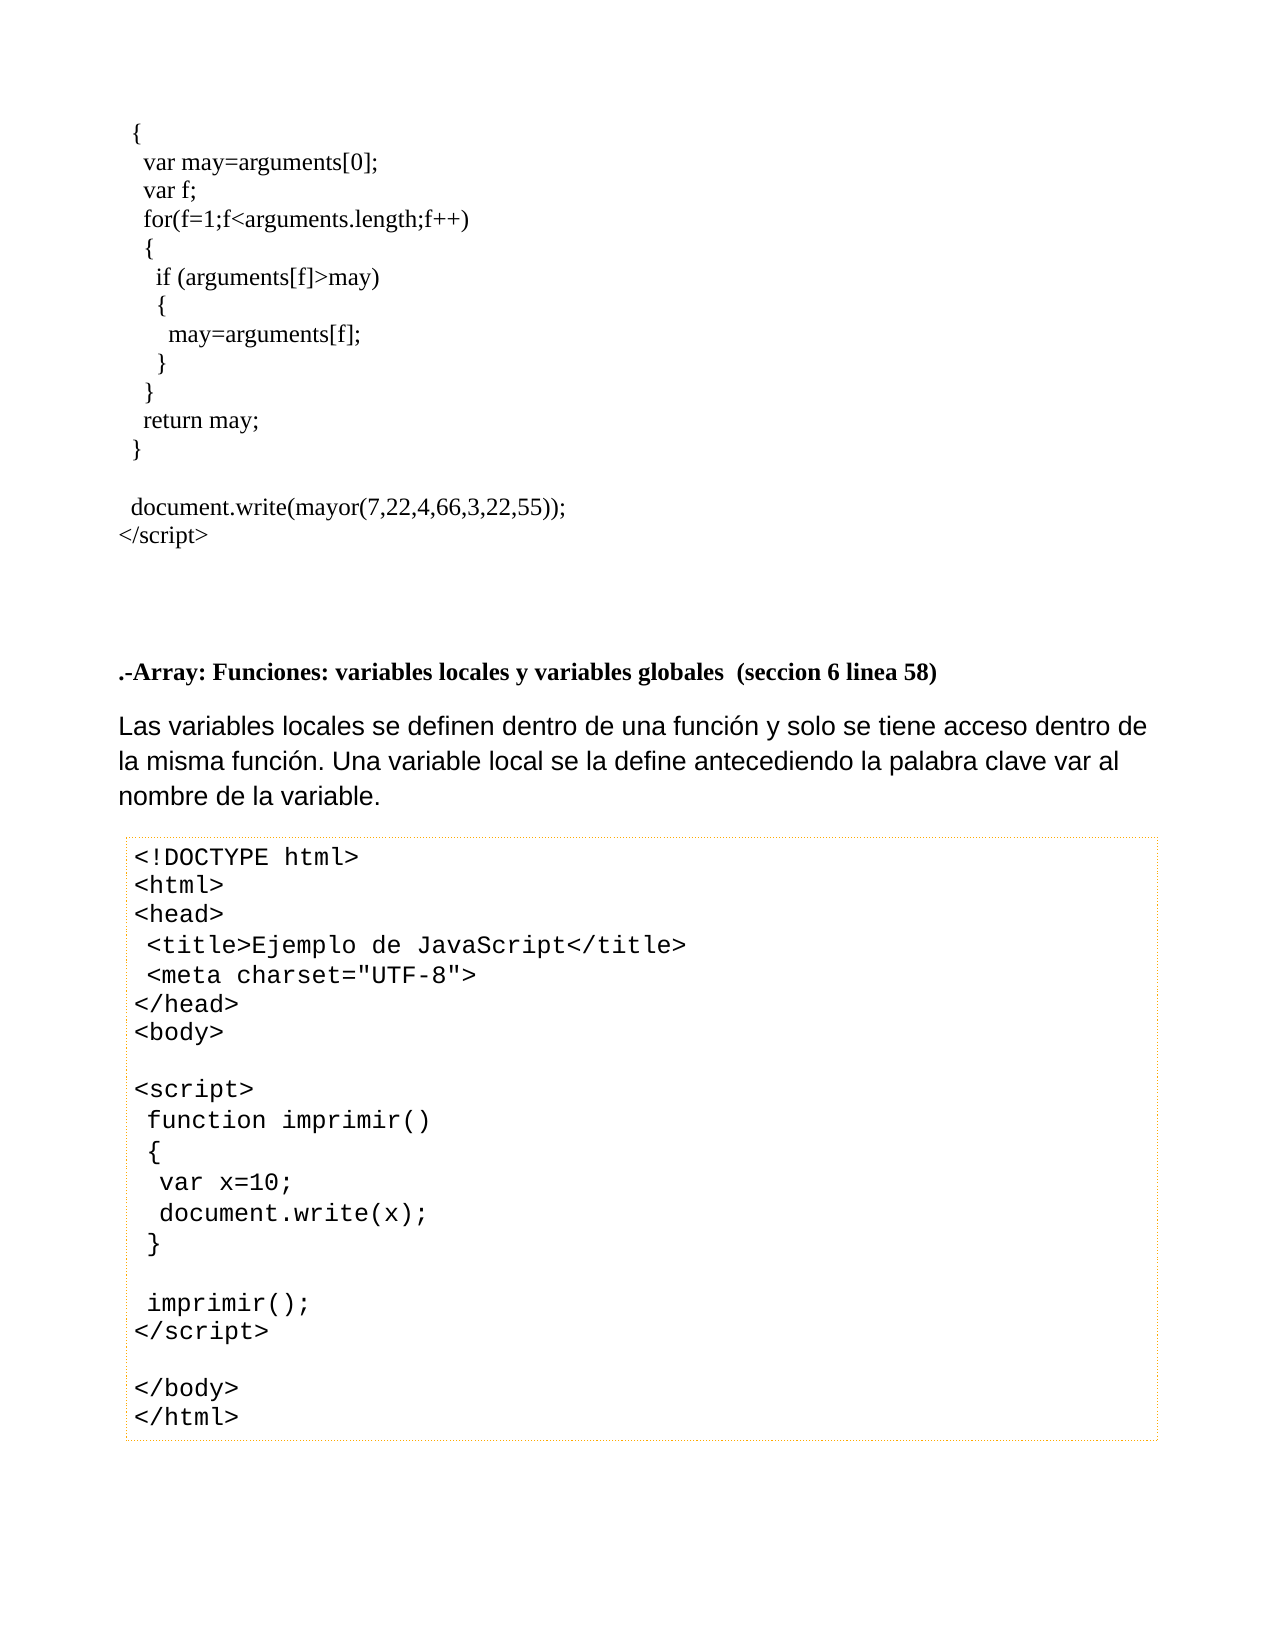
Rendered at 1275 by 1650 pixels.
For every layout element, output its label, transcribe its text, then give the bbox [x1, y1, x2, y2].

text if (arguments[f]>may) [118, 262, 1157, 291]
text for(f=1;f<arguments.length;f++) [118, 204, 1157, 233]
text imprimir(); [126, 1280, 1157, 1311]
text Las variables locales se definen dentro de una función y solo se tiene acceso dentro de la misma función. Una variable local se la define antecediendo la palabra clave var al nombre de la variable. [118, 711, 1157, 811]
text </body> [126, 1368, 1157, 1396]
text { [118, 118, 1157, 147]
text <meta charset="UTF-8"> [126, 953, 1157, 983]
text .-Array: Funciones: variables locales y variables globales (seccion 6 linea 58) [118, 657, 1157, 686]
text { [118, 291, 1157, 319]
text function imprimir() [126, 1097, 1157, 1128]
text var x=10; [126, 1159, 1157, 1190]
text { [126, 1128, 1157, 1159]
text </head> [126, 983, 1157, 1012]
text <body> [126, 1012, 1157, 1048]
text </script> [126, 1311, 1157, 1347]
text <!DOCTYPE html> [126, 837, 1157, 865]
text <html> [126, 865, 1157, 893]
text document.write(x); [126, 1190, 1157, 1221]
text <head> [126, 893, 1157, 922]
text return may; [118, 406, 1157, 434]
text </html> [126, 1396, 1157, 1441]
text var f; [118, 176, 1157, 204]
text document.write(mayor(7,22,4,66,3,22,55)); [118, 492, 1157, 521]
text <title>Ejemplo de JavaScript</title> [126, 922, 1157, 953]
text } [118, 434, 1157, 463]
text } [118, 348, 1157, 377]
text may=arguments[f]; [118, 319, 1157, 348]
text } [126, 1221, 1157, 1259]
text </script> [118, 521, 1157, 549]
text { [118, 233, 1157, 262]
text var may=arguments[0]; [118, 147, 1157, 176]
text } [118, 377, 1157, 406]
text <script> [126, 1069, 1157, 1097]
